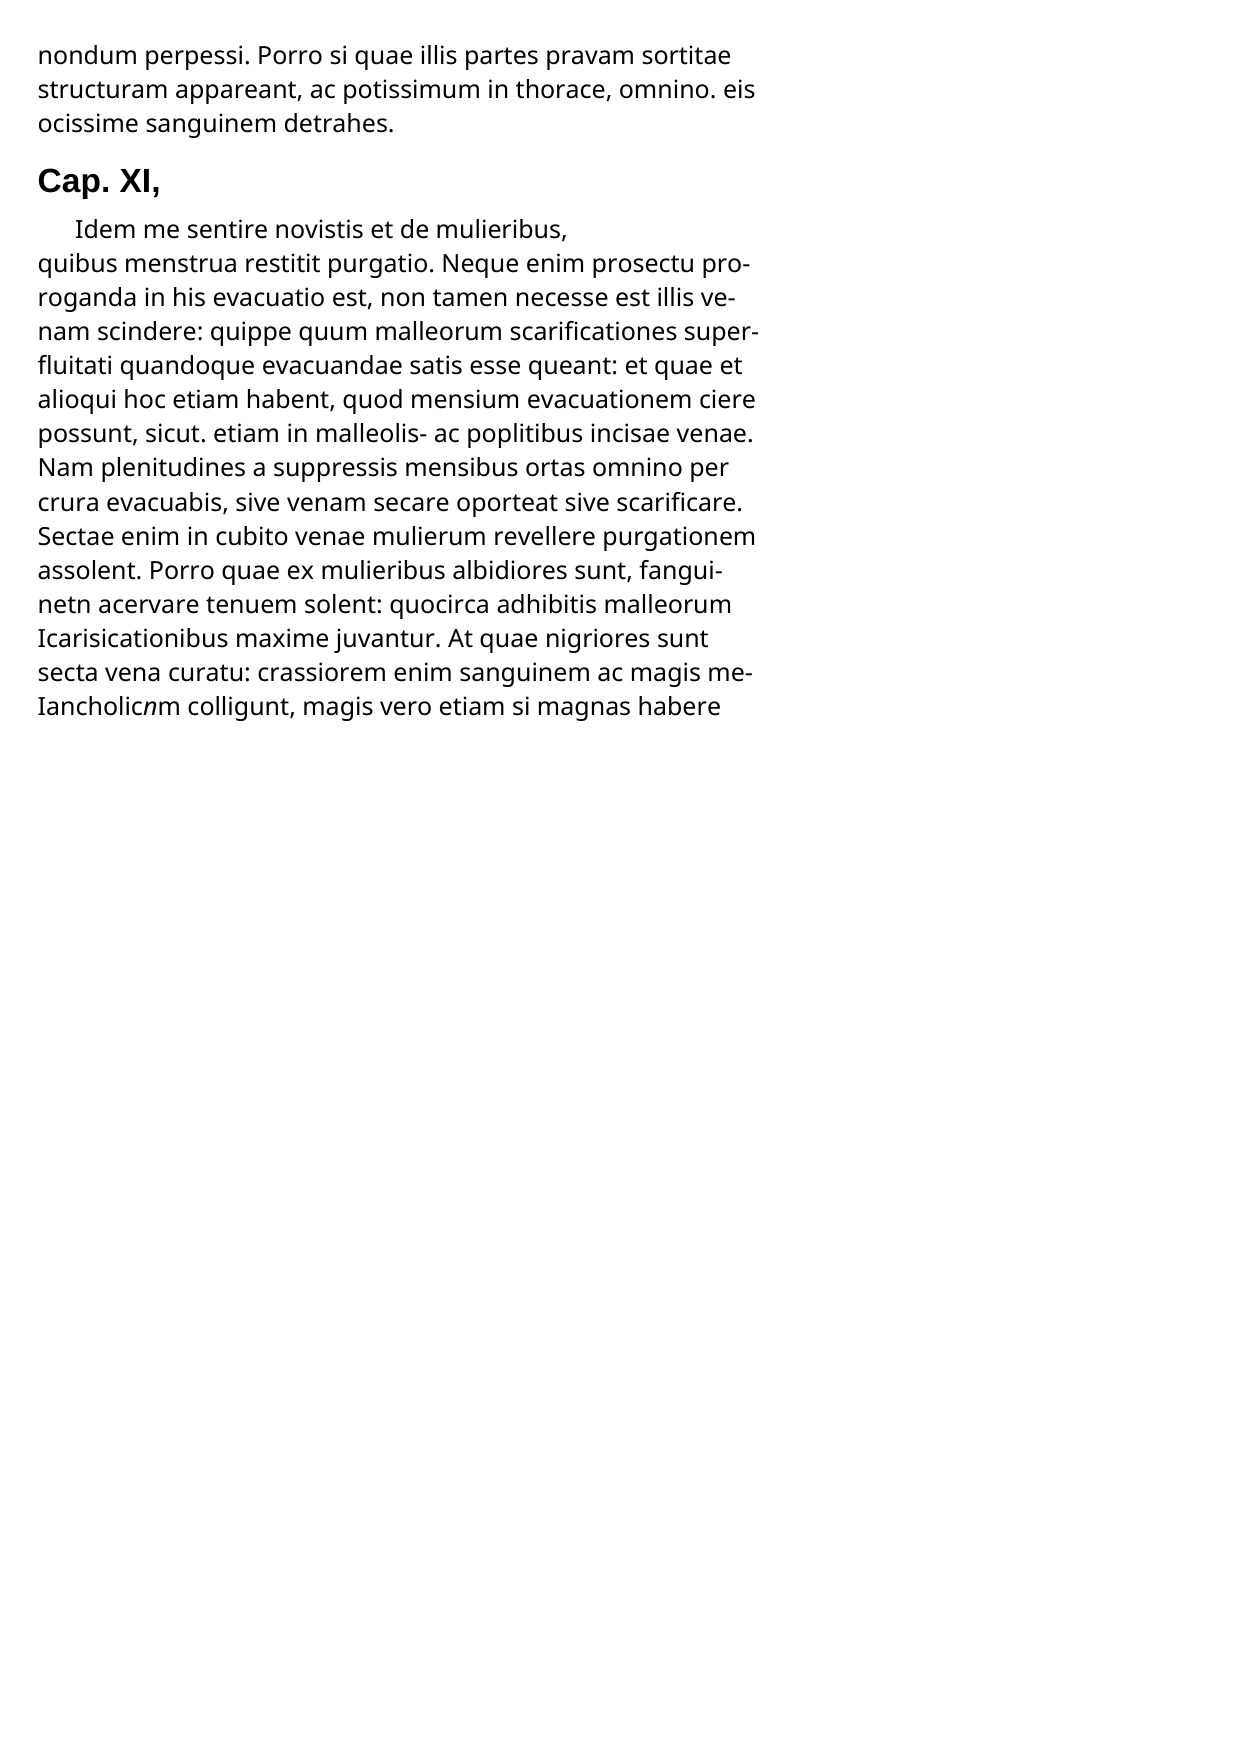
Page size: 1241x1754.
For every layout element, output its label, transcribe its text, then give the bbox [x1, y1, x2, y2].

text Idem me sentire novistis et de mulieribus, quibus menstrua restitit purgatio. Neque enim prosectu pro- roganda in his evacuatio est, non tamen necesse est illis ve- nam scindere: quippe quum malleorum scarificationes super- fluitati quandoque evacuandae satis esse queant: et quae et alioqui hoc etiam habent, quod mensium evacuationem ciere possunt, sicut. etiam in malleolis- ac poplitibus incisae venae. Nam plenitudines a suppressis mensibus ortas omnino per crura evacuabis, sive venam secare oporteat sive scarificare. Sectae enim in cubito venae mulierum revellere purgationem assolent. Porro quae ex mulieribus albidiores sunt, fangui- netn acervare tenuem solent: quocirca adhibitis malleorum Icarisicationibus maxime juvantur. At quae nigriores sunt secta vena curatu: crassiorem enim sanguinem ac magis me- Iancholicnm colligunt, magis vero etiam si magnas habere [37, 212, 1203, 723]
subtitle Cap. XI, [37, 161, 1203, 199]
text nondum perpessi. Porro si quae illis partes pravam sortitae structuram appareant, ac potissimum in thorace, omnino. eis ocissime sanguinem detrahes. [37, 37, 1203, 140]
